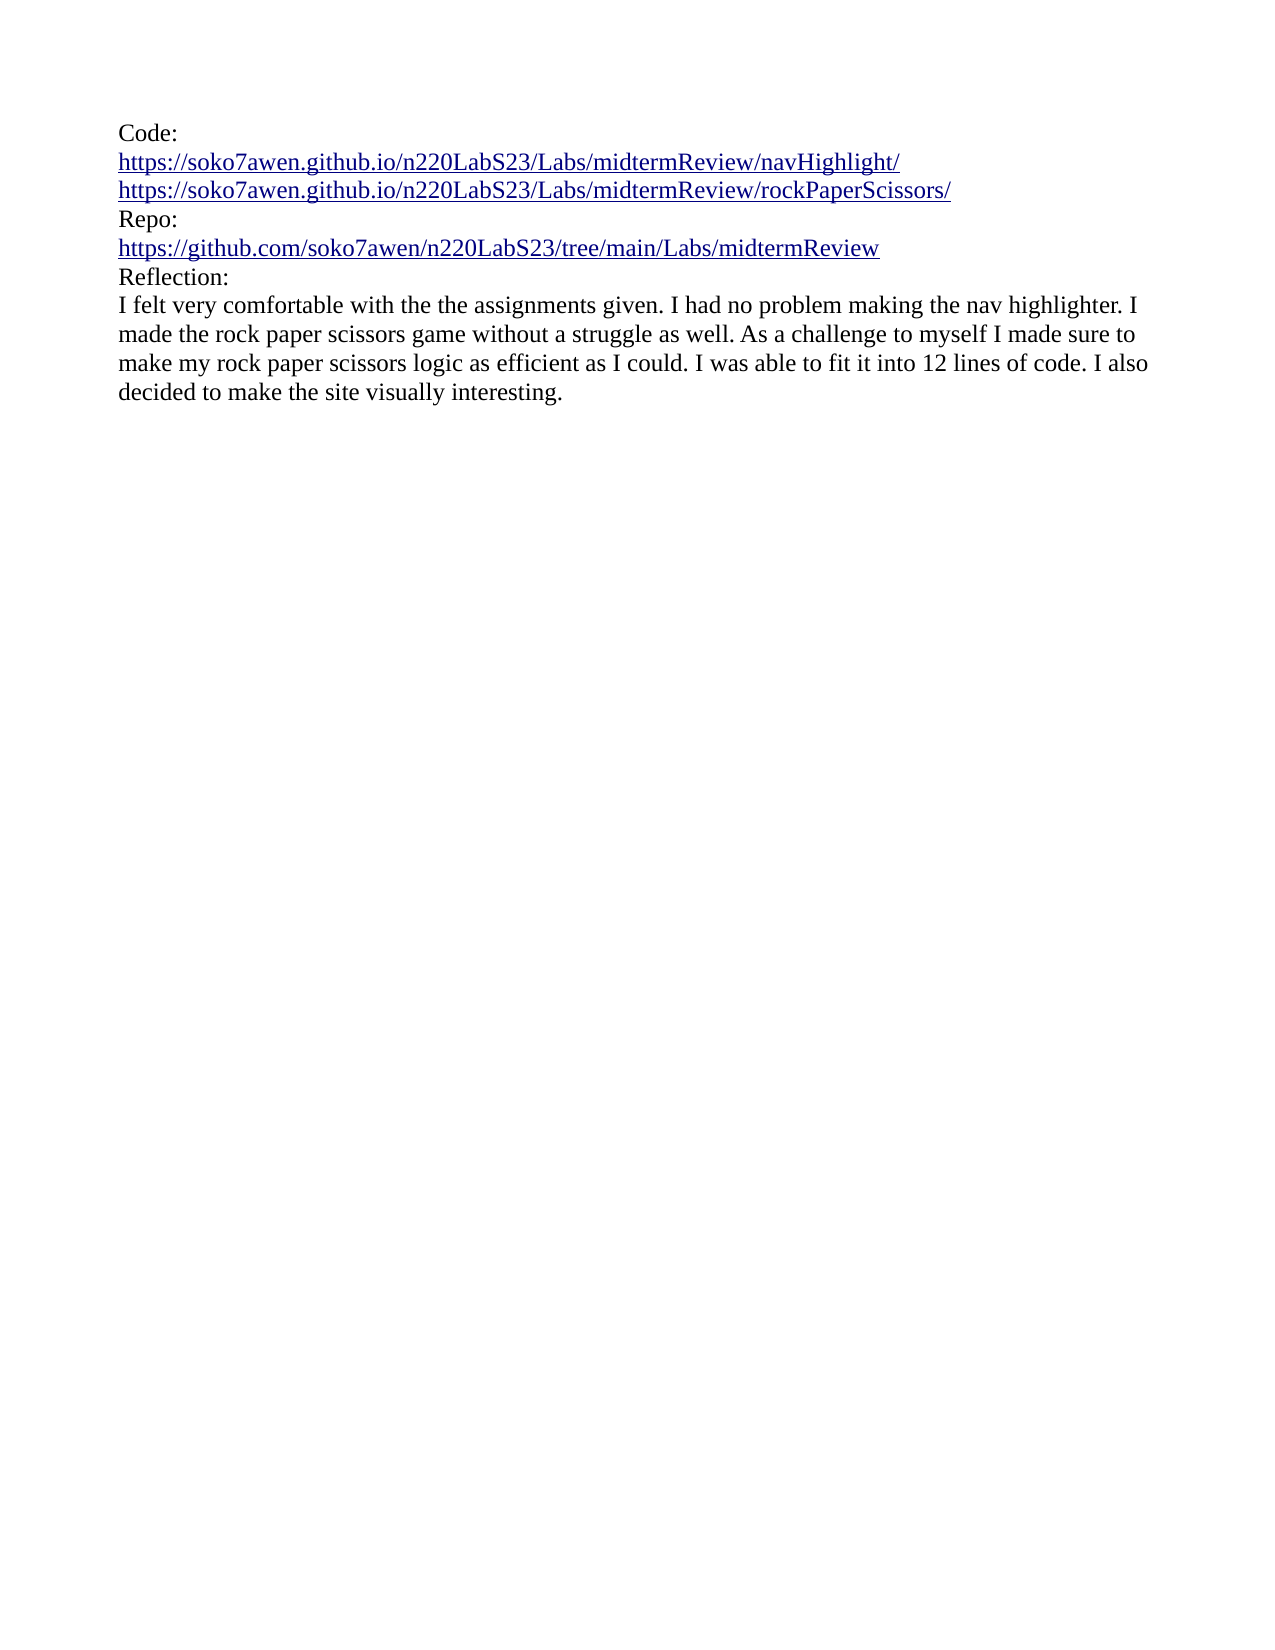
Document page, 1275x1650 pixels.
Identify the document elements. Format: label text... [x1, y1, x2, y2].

text Reflection: [118, 262, 1157, 291]
text https://soko7awen.github.io/n220LabS23/Labs/midtermReview/navHighlight/ [118, 147, 1157, 176]
text Repo: https://github.com/soko7awen/n220LabS23/tree/main/Labs/midtermReview [118, 204, 1157, 262]
text https://soko7awen.github.io/n220LabS23/Labs/midtermReview/rockPaperScissors/ [118, 176, 1157, 204]
text Code: [118, 118, 1157, 147]
text I felt very comfortable with the the assignments given. I had no problem making the nav highlighter. I made the rock paper scissors game without a struggle as well. As a challenge to myself I made sure to make my rock paper scissors logic as efficient as I could. I was able to fit it into 12 lines of code. I also decided to make the site visually interesting. [118, 291, 1157, 406]
